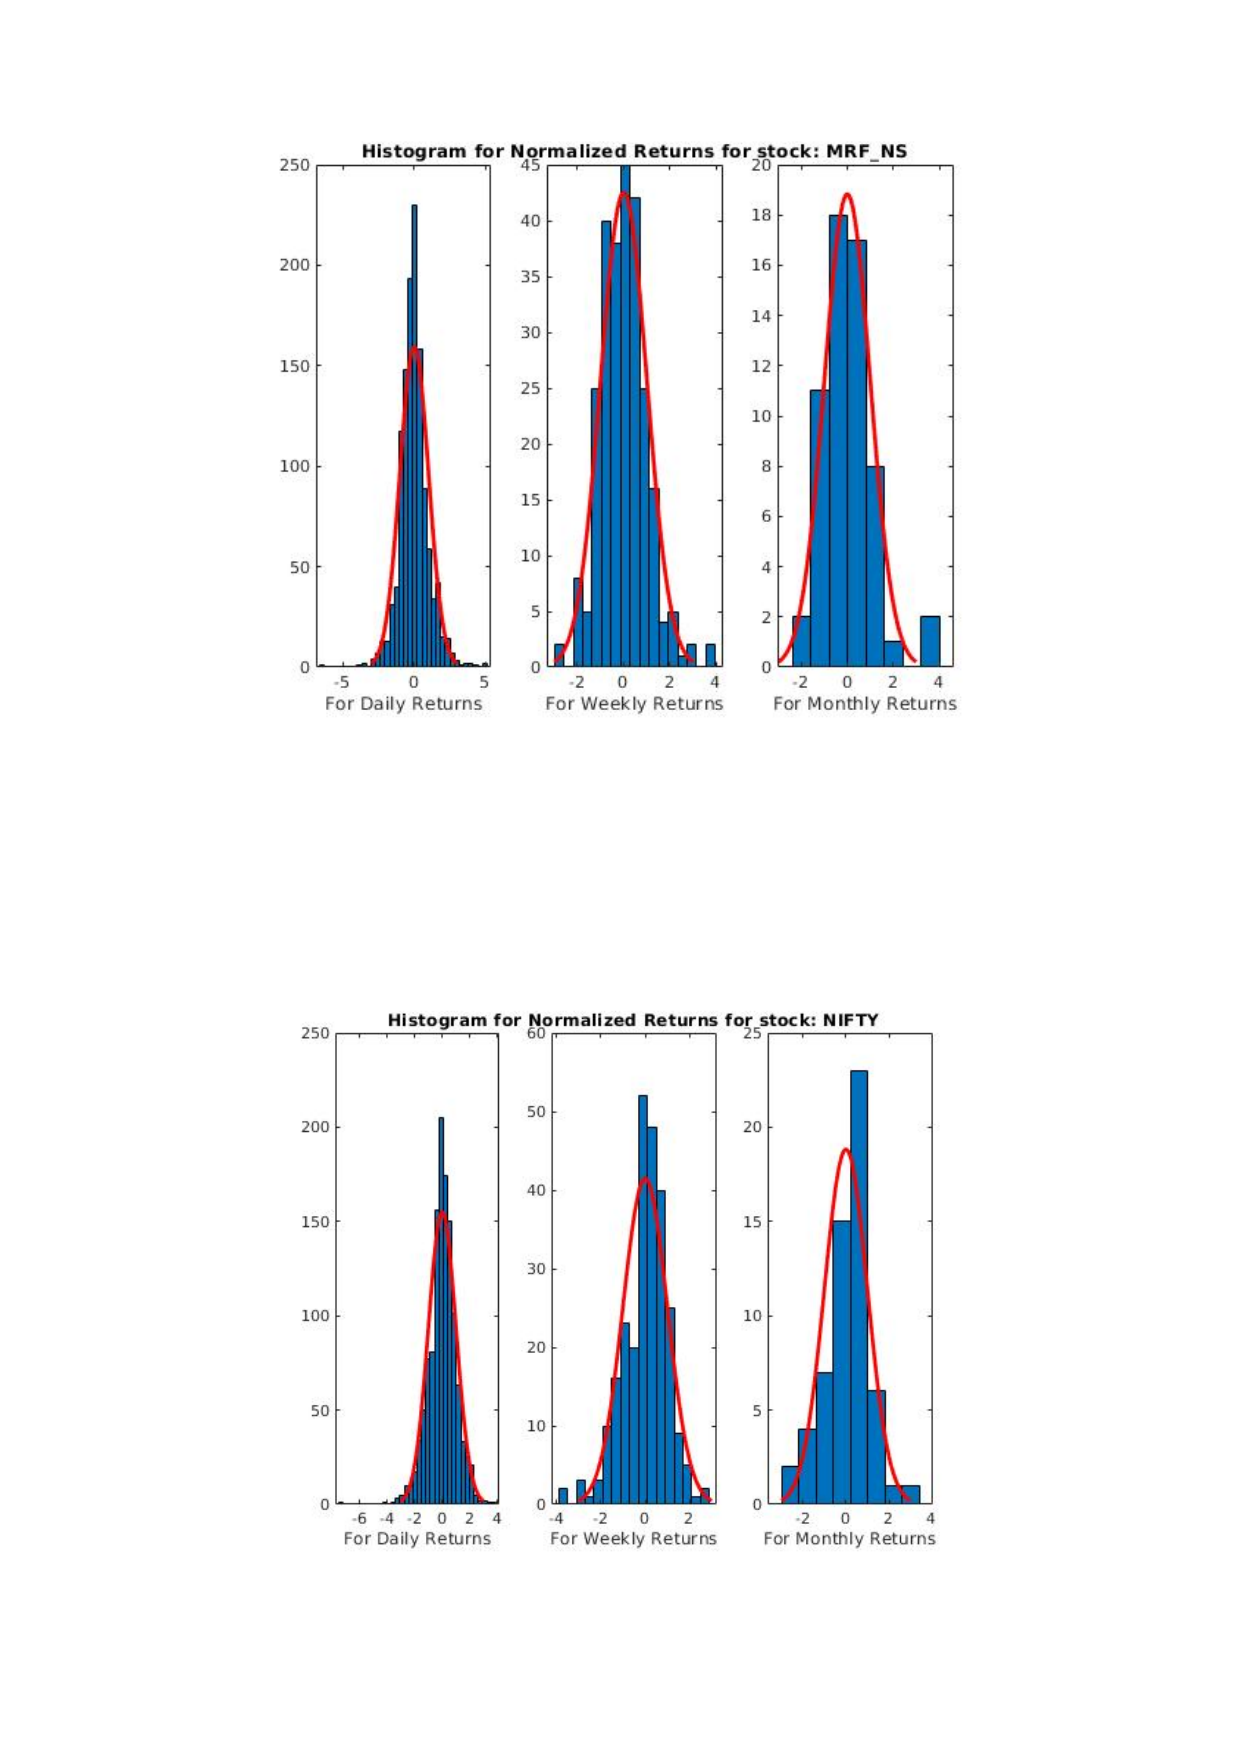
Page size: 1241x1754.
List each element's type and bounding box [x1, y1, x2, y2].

picture [235, 990, 1005, 1568]
picture [209, 118, 1032, 735]
